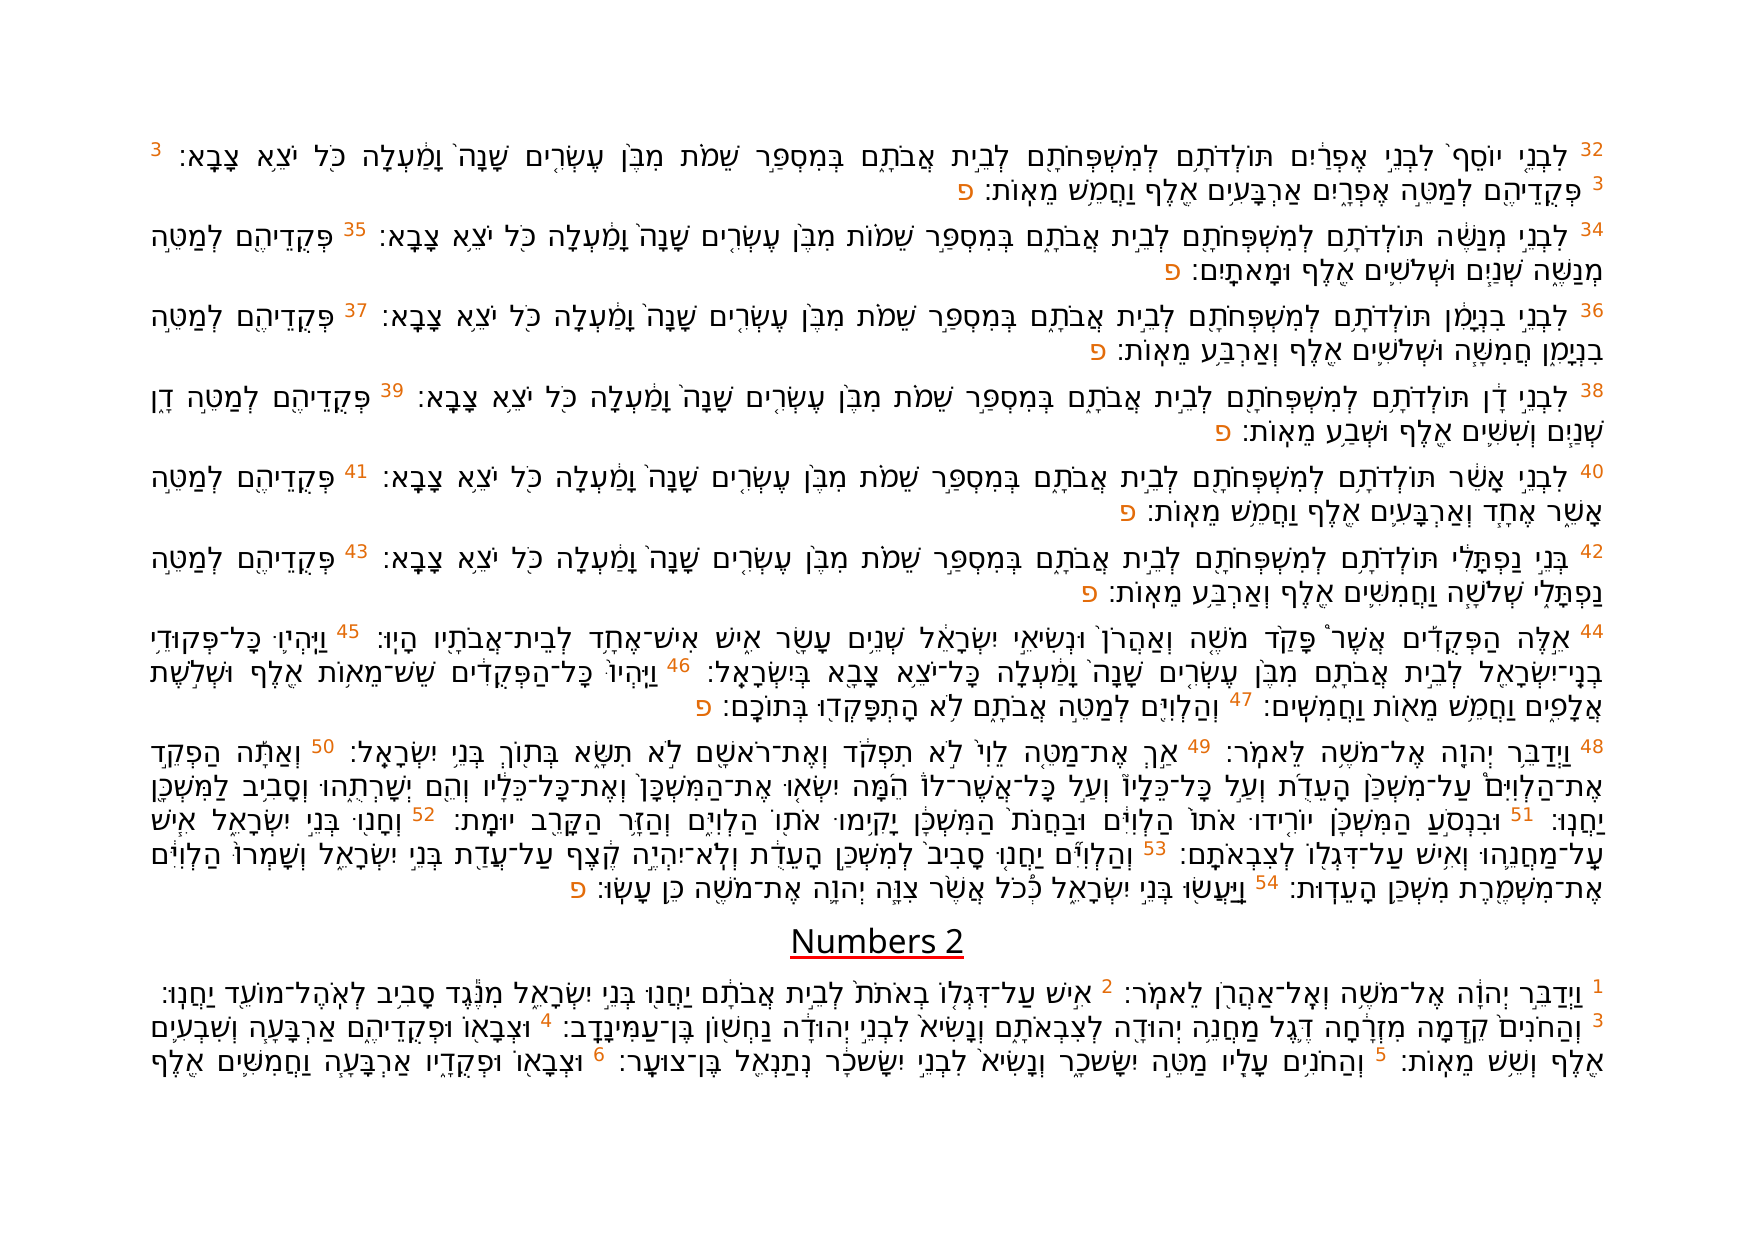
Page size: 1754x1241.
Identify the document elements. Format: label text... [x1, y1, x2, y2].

text 38 לִבְנֵ֣י דָ֔ן תּוֹלְדֹתָ֥ם לְמִשְׁפְּחֹתָ֖ם לְבֵ֣ית אֲבֹתָ֑ם בְּמִסְפַּ֣ר שֵׁמֹ֗ת מִבֶּ֨ן עֶשְׂרִ֤ים שָׁנָה֙ וָמַ֔עְלָה כֹּ֖ל יֹצֵ֥א צָבָֽא׃ ‬‬‬39 פְּקֻדֵיהֶ֖ם לְמַטֵּ֣ה דָ֑ן שְׁנַ֧יִם וְשִׁשִּׁ֛ים אֶ֖לֶף וּשְׁבַ֥ע מֵאֽוֹת׃ פ ‬‬‬‬‬ [150, 380, 1604, 448]
text 36 לִבְנֵ֣י בִנְיָמִ֔ן תּוֹלְדֹתָ֥ם לְמִשְׁפְּחֹתָ֖ם לְבֵ֣ית אֲבֹתָ֑ם בְּמִסְפַּ֣ר שֵׁמֹ֗ת מִבֶּ֨ן עֶשְׂרִ֤ים שָׁנָה֙ וָמַ֔עְלָה כֹּ֖ל יֹצֵ֥א צָבָֽא׃ ‬‬‬37 פְּקֻדֵיהֶ֖ם לְמַטֵּ֣ה בִנְיָמִ֑ן חֲמִשָּׁ֧ה וּשְׁלֹשִׁ֛ים אֶ֖לֶף וְאַרְבַּ֥ע מֵאֽוֹת׃ פ ‬‬‬‬‬ [150, 300, 1604, 368]
text 1 וַיְדַבֵּ֣ר יְהוָ֔ה אֶל־מֹשֶׁ֥ה וְאֶֽל־אַהֲרֹ֖ן לֵאמֹֽר׃ 2 אִ֣ישׁ עַל־דִּגְל֤וֹ בְאֹתֹת֙ לְבֵ֣ית אֲבֹתָ֔ם יַחֲנ֖וּ בְּנֵ֣י יִשְׂרָאֵ֑ל מִנֶּ֕גֶד סָבִ֥יב לְאֹֽהֶל־מוֹעֵ֖ד יַחֲנֽוּ׃ ‬‬‬3 וְהַחֹנִים֙ קֵ֣דְמָה מִזְרָ֔חָה דֶּ֛גֶל מַחֲנֵ֥ה יְהוּדָ֖ה לְצִבְאֹתָ֑ם וְנָשִׂיא֙ לִבְנֵ֣י יְהוּדָ֔ה נַחְשׁ֖וֹן בֶּן־עַמִּינָדָֽב׃ ‬‬‬4 וּצְבָא֖וֹ וּפְקֻדֵיהֶ֑ם אַרְבָּעָ֧ה וְשִׁבְעִ֛ים אֶ֖לֶף וְשֵׁ֥שׁ מֵאֽוֹת׃ ‬‬‬5 וְהַחֹנִ֥ים עָלָ֖יו מַטֵּ֣ה יִשָּׂשכָ֑ר וְנָשִׂיא֙ לִבְנֵ֣י יִשָּׂשכָ֔ר נְתַנְאֵ֖ל בֶּן־צוּעָֽר׃ ‬‬‬6 וּצְבָא֖וֹ וּפְקֻדָ֑יו אַרְבָּעָ֧ה וַחֲמִשִּׁ֛ים אֶ֖לֶף וְאַרְבַּ֥ע מֵאֽוֹת׃ ס ‬‬‬7 מַטֵּ֖ה זְבוּלֻ֑ן וְנָשִׂיא֙ לִבְנֵ֣י זְבוּלֻ֔ן אֱלִיאָ֖ב בֶּן־חֵלֹֽן׃ ‬‬‬8 וּצְבָא֖וֹ וּפְקֻדָ֑יו שִׁבְעָ֧ה וַחֲמִשִּׁ֛ים אֶ֖לֶף וְאַרְבַּ֥ע מֵאֽוֹת׃ ‬‬‬9 כָּֽל־הַפְּקֻדִ֞ים לְמַחֲנֵ֣ה יְהוּדָ֗ה מְאַ֨ת אֶ֜לֶף וּשְׁמֹנִ֥ים אֶ֛לֶף וְשֵֽׁשֶׁת־אֲלָפִ֥ים וְאַרְבַּע־מֵא֖וֹת לְצִבְאֹתָ֑ם רִאשֹׁנָ֖ה יִסָּֽעוּ׃ ס ‬‬‬10 דֶּ֣גֶל מַחֲנֵ֧ה רְאוּבֵ֛ן תֵּימָ֖נָה לְצִבְאֹתָ֑ם וְנָשִׂיא֙ לִבְנֵ֣י רְאוּבֵ֔ן אֱלִיצ֖וּר בֶּן־שְׁדֵיאֽוּר׃ ‬‬‬11 וּצְבָא֖וֹ וּפְקֻדָ֑יו שִׁשָּׁ֧ה וְאַרְבָּעִ֛ים אֶ֖לֶף וַחֲמֵ֥שׁ מֵאֽוֹת׃ ‬‬‬12 וְהַחוֹנִ֥ם עָלָ֖יו מַטֵּ֣ה שִׁמְע֑וֹן וְנָשִׂיא֙ לִבְנֵ֣י שִׁמְע֔וֹן שְׁלֻמִיאֵ֖ל בֶּן־צוּרִֽי־שַׁדָּֽי׃ ‬‬‬13 וּצְבָא֖וֹ וּפְקֻדֵיהֶ֑ם תִּשְׁעָ֧ה וַחֲמִשִּׁ֛ים אֶ֖לֶף וּשְׁלֹ֥שׁ מֵאֽוֹת׃ ‬‬‬14 וְמַטֵּ֖ה גָּ֑ד וְנָשִׂיא֙ לִבְנֵ֣י גָ֔ד אֶלְיָסָ֖ף בֶּן־רְעוּאֵֽל׃ ‬‬‬15 וּצְבָא֖וֹ וּפְקֻדֵיהֶ֑ם חֲמִשָׁ֤ה וְאַרְבָּעִים֙ אֶ֔לֶף וְשֵׁ֥שׁ מֵא֖וֹת וַחֲמִשִּֽׁים׃ ‬‬‬16 כָּֽל־הַפְּקֻדִ֞ים לְמַחֲנֵ֣ה רְאוּבֵ֗ן מְאַ֨ת אֶ֜לֶף וְאֶחָ֨ד וַחֲמִשִּׁ֥ים אֶ֛לֶף וְאַרְבַּע־מֵא֥וֹת וַחֲמִשִּׁ֖ים לְצִבְאֹתָ֑ם וּשְׁנִיִּ֖ם יִסָּֽעוּ׃ ס ‬‬‬17 וְנָסַ֧ע אֹֽהֶל־מוֹעֵ֛ד מַחֲנֵ֥ה הַלְוִיִּ֖ם בְּת֣וֹךְ הַֽמַּחֲנֹ֑ת כַּאֲשֶׁ֤ר יַחֲנוּ֙ כֵּ֣ן יִסָּ֔עוּ אִ֥ישׁ עַל־יָד֖וֹ לְדִגְלֵיהֶֽם׃ ס ‬‬‬18 דֶּ֣גֶל מַחֲנֵ֥ה אֶפְרַ֛יִם לְצִבְאֹתָ֖ם יָ֑מָּה וְנָשִׂיא֙ לִבְנֵ֣י אֶפְרַ֔יִם אֱלִישָׁמָ֖ע בֶּן־עַמִּיהֽוּד׃ ‬‬‬19 וּצְבָא֖וֹ וּפְקֻדֵיהֶ֑ם אַרְבָּעִ֥ים אֶ֖לֶף וַחֲמֵ֥שׁ מֵאֽוֹת׃ ‬‬‬20 וְעָלָ֖יו מַטֵּ֣ה מְנַשֶּׁ֑ה וְנָשִׂיא֙ לִבְנֵ֣י מְנַשֶּׁ֔ה גַּמְלִיאֵ֖ל בֶּן־פְּדָהצֽוּר׃ ‬‬‬21 וּצְבָא֖וֹ וּפְקֻדֵיהֶ֑ם שְׁנַ֧יִם וּשְׁלֹשִׁ֛ים אֶ֖לֶף וּמָאתָֽיִם׃ ‬‬‬22 וּמַטֵּ֖ה בִּנְיָמִ֑ן וְנָשִׂיא֙ לִבְנֵ֣י בִנְיָמִ֔ן אֲבִידָ֖ן בֶּן־גִּדְעֹנִֽי׃ ‬‬‬23 וּצְבָא֖וֹ וּפְקֻדֵיהֶ֑ם חֲמִשָּׁ֧ה וּשְׁלֹשִׁ֛ים אֶ֖לֶף וְאַרְבַּ֥ע מֵאֽוֹת׃ ‬‬‬24 כָּֽל־הַפְּקֻדִ֞ים לְמַחֲנֵ֣ה אֶפְרַ֗יִם מְאַ֥ת אֶ֛לֶף וּשְׁמֹֽנַת־אֲלָפִ֥ים וּמֵאָ֖ה לְצִבְאֹתָ֑ם וּשְׁלִשִׁ֖ים יִסָּֽעוּ׃ ס ‬‬‬25 דֶּ֣גֶל מַחֲנֵ֥ה דָ֛ן צָפֹ֖נָה לְצִבְאֹתָ֑ם וְנָשִׂיא֙ לִבְנֵ֣י דָ֔ן אֲחִיעֶ֖זֶר בֶּן־עַמִּֽישַׁדָּֽי׃ ‬‬‬26 וּצְבָא֖וֹ וּפְקֻדֵיהֶ֑ם שְׁנַ֧יִם וְשִׁשִּׁ֛ים אֶ֖לֶף וּשְׁבַ֥ע מֵאֽוֹת׃ ‬‬‬27 וְהַחֹנִ֥ים עָלָ֖יו מַטֵּ֣ה אָשֵׁ֑ר וְנָשִׂיא֙ לִבְנֵ֣י אָשֵׁ֔ר פַּגְעִיאֵ֖ל בֶּן־עָכְרָֽן׃ ‬‬‬28 וּצְבָא֖וֹ וּפְקֻדֵיהֶ֑ם אֶחָ֧ד וְאַרְבָּעִ֛ים אֶ֖לֶף וַחֲמֵ֥שׁ מֵאֽוֹת׃ ‬‬‬29 וּמַטֵּ֖ה נַפְתָּלִ֑י וְנָשִׂיא֙ לִבְנֵ֣י נַפְתָּלִ֔י אֲחִירַ֖ע בֶּן־עֵינָֽן׃ ‬‬‬30 וּצְבָא֖וֹ וּפְקֻדֵיהֶ֑ם שְׁלֹשָׁ֧ה וַחֲמִשִּׁ֛ים אֶ֖לֶף וְאַרְבַּ֥ע מֵאֽוֹת׃ ‬‬‬31 כָּל־הַפְּקֻדִים֙ לְמַ֣חֲנֵה דָ֔ן מְאַ֣ת אֶ֗לֶף וְשִׁבְעָ֧ה וַחֲמִשִּׁ֛ים אֶ֖לֶף וְשֵׁ֣שׁ מֵא֑וֹת לָאַחֲרֹנָ֥ה יִסְע֖וּ לְדִגְלֵיהֶֽם׃ פ ‬‬‬‬‬‬‬‬‬‬‬‬‬‬‬‬‬‬‬‬‬‬‬‬‬‬‬‬‬‬‬‬‬ [150, 976, 1604, 1078]
text 32 לִבְנֵ֤י יוֹסֵף֙ לִבְנֵ֣י אֶפְרַ֔יִם תּוֹלְדֹתָ֥ם לְמִשְׁפְּחֹתָ֖ם לְבֵ֣ית אֲבֹתָ֑ם בְּמִסְפַּ֣ר שֵׁמֹ֗ת מִבֶּ֨ן עֶשְׂרִ֤ים שָׁנָה֙ וָמַ֔עְלָה כֹּ֖ל יֹצֵ֥א צָבָֽא׃ ‬‬‬33 פְּקֻדֵיהֶ֖ם לְמַטֵּ֣ה אֶפְרָ֑יִם אַרְבָּעִ֥ים אֶ֖לֶף וַחֲמֵ֥שׁ מֵאֽוֹת׃ פ ‬‬‬‬‬ [150, 139, 1604, 207]
text 40 לִבְנֵ֣י אָשֵׁ֔ר תּוֹלְדֹתָ֥ם לְמִשְׁפְּחֹתָ֖ם לְבֵ֣ית אֲבֹתָ֑ם בְּמִסְפַּ֣ר שֵׁמֹ֗ת מִבֶּ֨ן עֶשְׂרִ֤ים שָׁנָה֙ וָמַ֔עְלָה כֹּ֖ל יֹצֵ֥א צָבָֽא׃ ‬‬‬41 פְּקֻדֵיהֶ֖ם לְמַטֵּ֣ה אָשֵׁ֑ר אֶחָ֧ד וְאַרְבָּעִ֛ים אֶ֖לֶף וַחֲמֵ֥שׁ מֵאֽוֹת׃ פ ‬‬‬‬‬ [150, 461, 1604, 528]
text Numbers 2 [150, 918, 1604, 963]
text 44 אֵ֣לֶּה הַפְּקֻדִ֡ים אֲשֶׁר֩ פָּקַ֨ד מֹשֶׁ֤ה וְאַהֲרֹן֙ וּנְשִׂיאֵ֣י יִשְׂרָאֵ֔ל שְׁנֵ֥ים עָשָׂ֖ר אִ֑ישׁ אִישׁ־אֶחָ֥ד לְבֵית־אֲבֹתָ֖יו הָיֽוּ׃ ‬‬‬45 וַיִּֽהְי֛וּ כָּל־פְּקוּדֵ֥י בְנֵֽי־יִשְׂרָאֵ֖ל לְבֵ֣ית אֲבֹתָ֑ם מִבֶּ֨ן עֶשְׂרִ֤ים שָׁנָה֙ וָמַ֔עְלָה כָּל־יֹצֵ֥א צָבָ֖א בְּיִשְׂרָאֵֽל׃ ‬‬‬46 וַיִּֽהְיוּ֙ כָּל־הַפְּקֻדִ֔ים שֵׁשׁ־מֵא֥וֹת אֶ֖לֶף וּשְׁלֹ֣שֶׁת אֲלָפִ֑ים וַחֲמֵ֥שׁ מֵא֖וֹת וַחֲמִשִּֽׁים׃ ‬‬‬47 וְהַלְוִיִּ֖ם לְמַטֵּ֣ה אֲבֹתָ֑ם לֹ֥א הָתְפָּקְד֖וּ בְּתוֹכָֽם׃ פ ‬‬‬‬‬‬‬ [150, 621, 1604, 723]
text 42 בְּנֵ֣י נַפְתָּלִ֔י תּוֹלְדֹתָ֥ם לְמִשְׁפְּחֹתָ֖ם לְבֵ֣ית אֲבֹתָ֑ם בְּמִסְפַּ֣ר שֵׁמֹ֗ת מִבֶּ֨ן עֶשְׂרִ֤ים שָׁנָה֙ וָמַ֔עְלָה כֹּ֖ל יֹצֵ֥א צָבָֽא׃ ‬‬‬43 פְּקֻדֵיהֶ֖ם לְמַטֵּ֣ה נַפְתָּלִ֑י שְׁלֹשָׁ֧ה וַחֲמִשִּׁ֛ים אֶ֖לֶף וְאַרְבַּ֥ע מֵאֽוֹת׃ פ ‬‬‬‬‬ [150, 541, 1604, 609]
text 34 לִבְנֵ֣י מְנַשֶּׁ֔ה תּוֹלְדֹתָ֥ם לְמִשְׁפְּחֹתָ֖ם לְבֵ֣ית אֲבֹתָ֑ם בְּמִסְפַּ֣ר שֵׁמ֗וֹת מִבֶּ֨ן עֶשְׂרִ֤ים שָׁנָה֙ וָמַ֔עְלָה כֹּ֖ל יֹצֵ֥א צָבָֽא׃ ‬‬‬35 פְּקֻדֵיהֶ֖ם לְמַטֵּ֣ה מְנַשֶּׁ֑ה שְׁנַ֧יִם וּשְׁלֹשִׁ֛ים אֶ֖לֶף וּמָאתָֽיִם׃ פ ‬‬‬‬‬ [150, 219, 1604, 287]
text 48 וַיְדַבֵּ֥ר יְהוָ֖ה אֶל־מֹשֶׁ֥ה לֵּאמֹֽר׃ ‬‬‬49 אַ֣ךְ אֶת־מַטֵּ֤ה לֵוִי֙ לֹ֣א תִפְקֹ֔ד וְאֶת־רֹאשָׁ֖ם לֹ֣א תִשָּׂ֑א בְּת֖וֹךְ בְּנֵ֥י יִשְׂרָאֵֽל׃ ‬‬‬50 וְאַתָּ֡ה הַפְקֵ֣ד אֶת־הַלְוִיִּם֩ עַל־מִשְׁכַּ֨ן הָעֵדֻ֜ת וְעַ֣ל כָּל־כֵּלָיו֮ וְעַ֣ל כָּל־אֲשֶׁר־לוֹ֒ הֵ֜מָּה יִשְׂא֤וּ אֶת־הַמִּשְׁכָּן֙ וְאֶת־כָּל־כֵּלָ֔יו וְהֵ֖ם יְשָׁרְתֻ֑הוּ וְסָבִ֥יב לַמִּשְׁכָּ֖ן יַחֲנֽוּ׃ ‬‬‬51 וּבִנְסֹ֣עַ הַמִּשְׁכָּ֗ן יוֹרִ֤ידוּ אֹתוֹ֙ הַלְוִיִּ֔ם וּבַחֲנֹת֙ הַמִּשְׁכָּ֔ן יָקִ֥ימוּ אֹת֖וֹ הַלְוִיִּ֑ם וְהַזָּ֥ר הַקָּרֵ֖ב יוּמָֽת׃ ‬‬‬52 וְחָנ֖וּ בְּנֵ֣י יִשְׂרָאֵ֑ל אִ֧ישׁ עַֽל־מַחֲנֵ֛הוּ וְאִ֥ישׁ עַל־דִּגְל֖וֹ לְצִבְאֹתָֽם׃ ‬‬‬53 וְהַלְוִיִּ֞ם יַחֲנ֤וּ סָבִיב֙ לְמִשְׁכַּ֣ן הָעֵדֻ֔ת וְלֹֽא־יִהְיֶ֣ה קֶ֔צֶף עַל־עֲדַ֖ת בְּנֵ֣י יִשְׂרָאֵ֑ל וְשָׁמְרוּ֙ הַלְוִיִּ֔ם אֶת־מִשְׁמֶ֖רֶת מִשְׁכַּ֥ן הָעֵדֽוּת׃ ‬‬‬54 וַֽיַּעֲשׂ֖וּ בְּנֵ֣י יִשְׂרָאֵ֑ל כְּ֠כֹל אֲשֶׁ֨ר צִוָּ֧ה יְהוָ֛ה אֶת־מֹשֶׁ֖ה כֵּ֥ן עָשֽׂוּ׃ פ ‬‬‬‬‬‬‬‬‬‬ [150, 736, 1604, 906]
